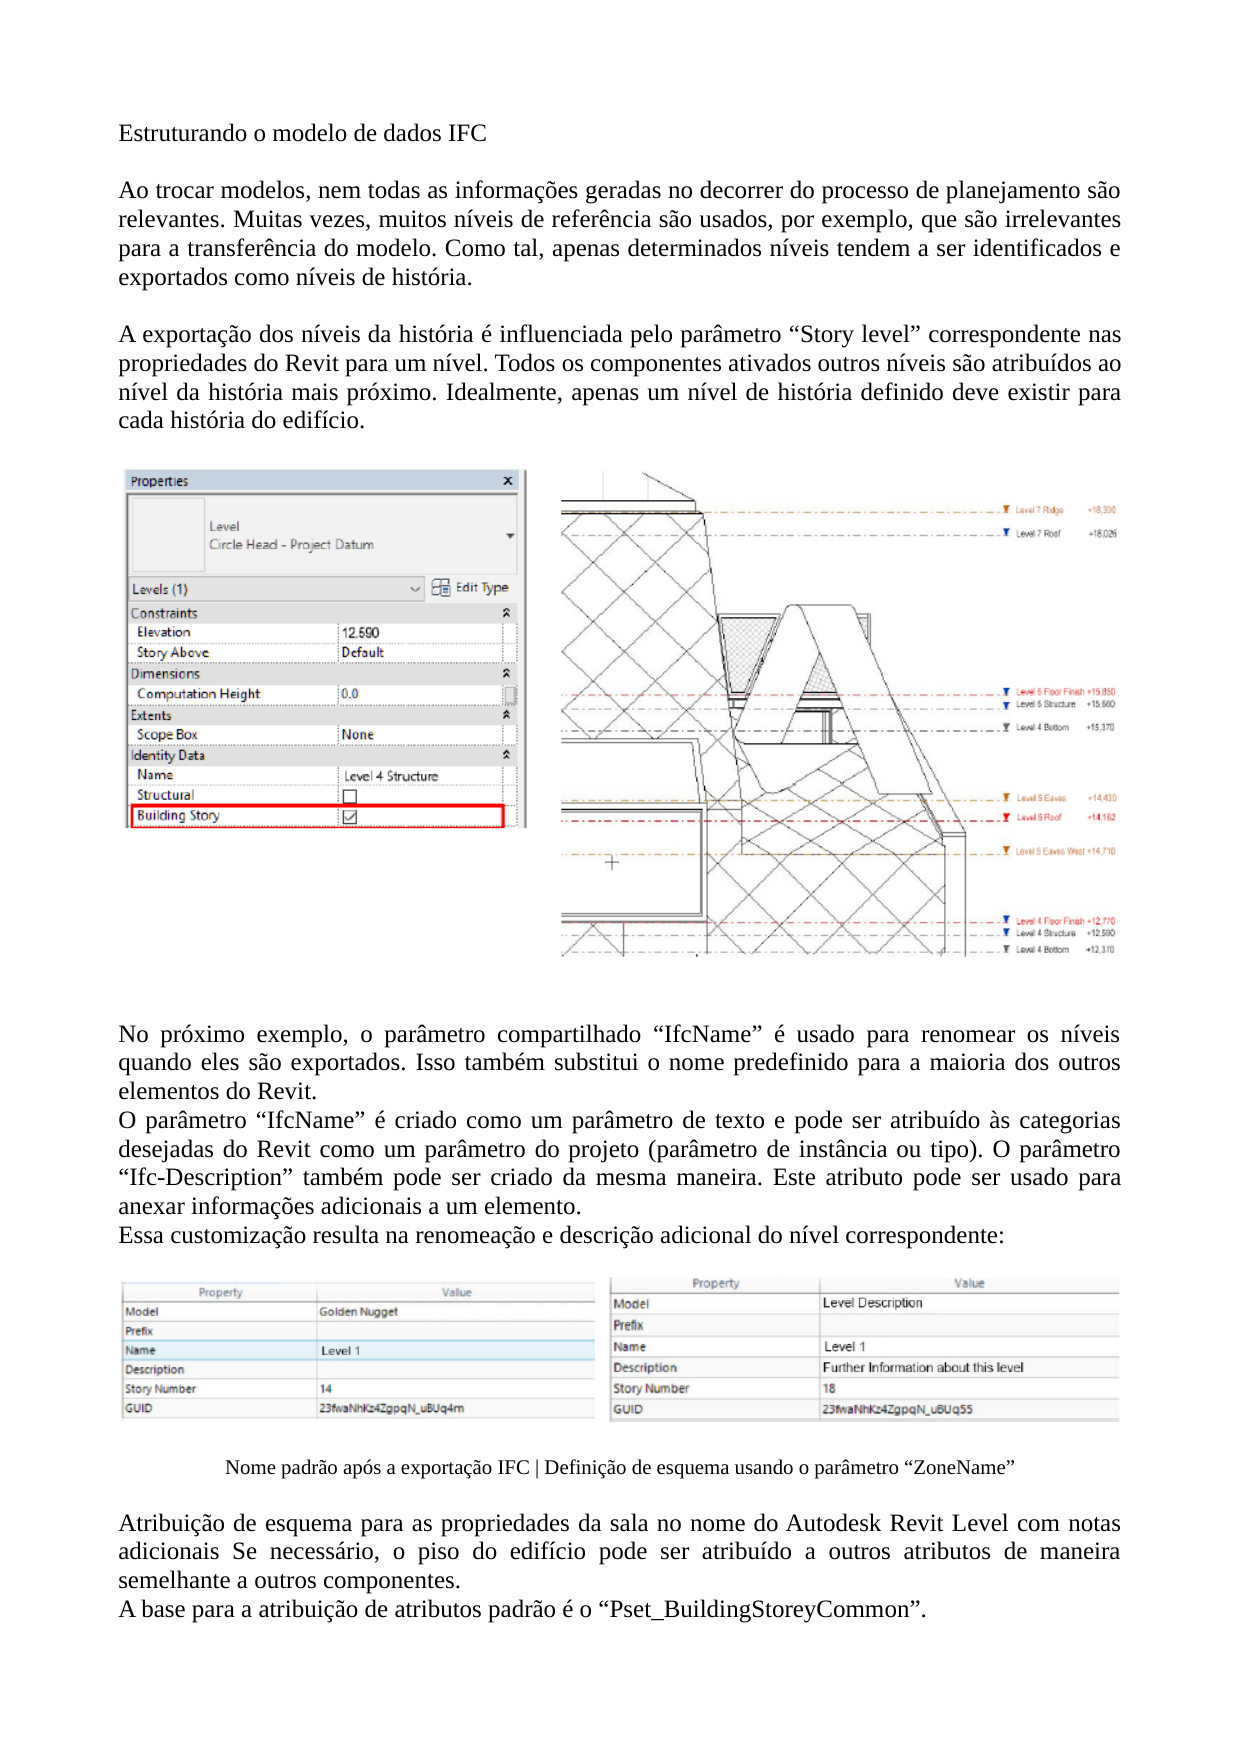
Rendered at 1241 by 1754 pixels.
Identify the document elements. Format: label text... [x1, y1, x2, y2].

text Atribuição de esquema para as propriedades da sala no nome do Autodesk Revit Level com notas adicionais Se necessário, o piso do edifício pode ser atribuído a outros atributos de maneira semelhante a outros componentes. [118, 1508, 1122, 1594]
text O parâmetro “IfcName” é criado como um parâmetro de texto e pode ser atribuído às categorias desejadas do Revit como um parâmetro do projeto (parâmetro de instância ou tipo). O parâmetro “Ifc-Description” também pode ser criado da mesma maneira. Este atributo pode ser usado para anexar informações adicionais a um elemento. [118, 1105, 1122, 1220]
text A exportação dos níveis da história é influenciada pelo parâmetro “Story level” correspondente nas propriedades do Revit para um nível. Todos os componentes ativados outros níveis são atribuídos ao nível da história mais próximo. Idealmente, apenas um nível de história definido deve existir para cada história do edifício. [118, 319, 1122, 434]
text No próximo exemplo, o parâmetro compartilhado “IfcName” é usado para renomear os níveis quando eles são exportados. Isso também substitui o nome predefinido para a maioria dos outros elementos do Revit. [118, 1019, 1122, 1105]
text Ao trocar modelos, nem todas as informações geradas no decorrer do processo de planejamento são relevantes. Muitas vezes, muitos níveis de referência são usados, por exemplo, que são irrelevantes para a transferência do modelo. Como tal, apenas determinados níveis tendem a ser identificados e exportados como níveis de história. [118, 176, 1122, 291]
picture [118, 463, 1123, 962]
text Estruturando o modelo de dados IFC [118, 118, 1122, 147]
text A base para a atribuição de atributos padrão é o “Pset_BuildingStoreyCommon”. [118, 1594, 1122, 1623]
text Nome padrão após a exportação IFC | Definição de esquema usando o parâmetro “ZoneName” [118, 1455, 1122, 1479]
picture [118, 1277, 1123, 1427]
text Essa customização resulta na renomeação e descrição adicional do nível correspondente: [118, 1220, 1122, 1249]
